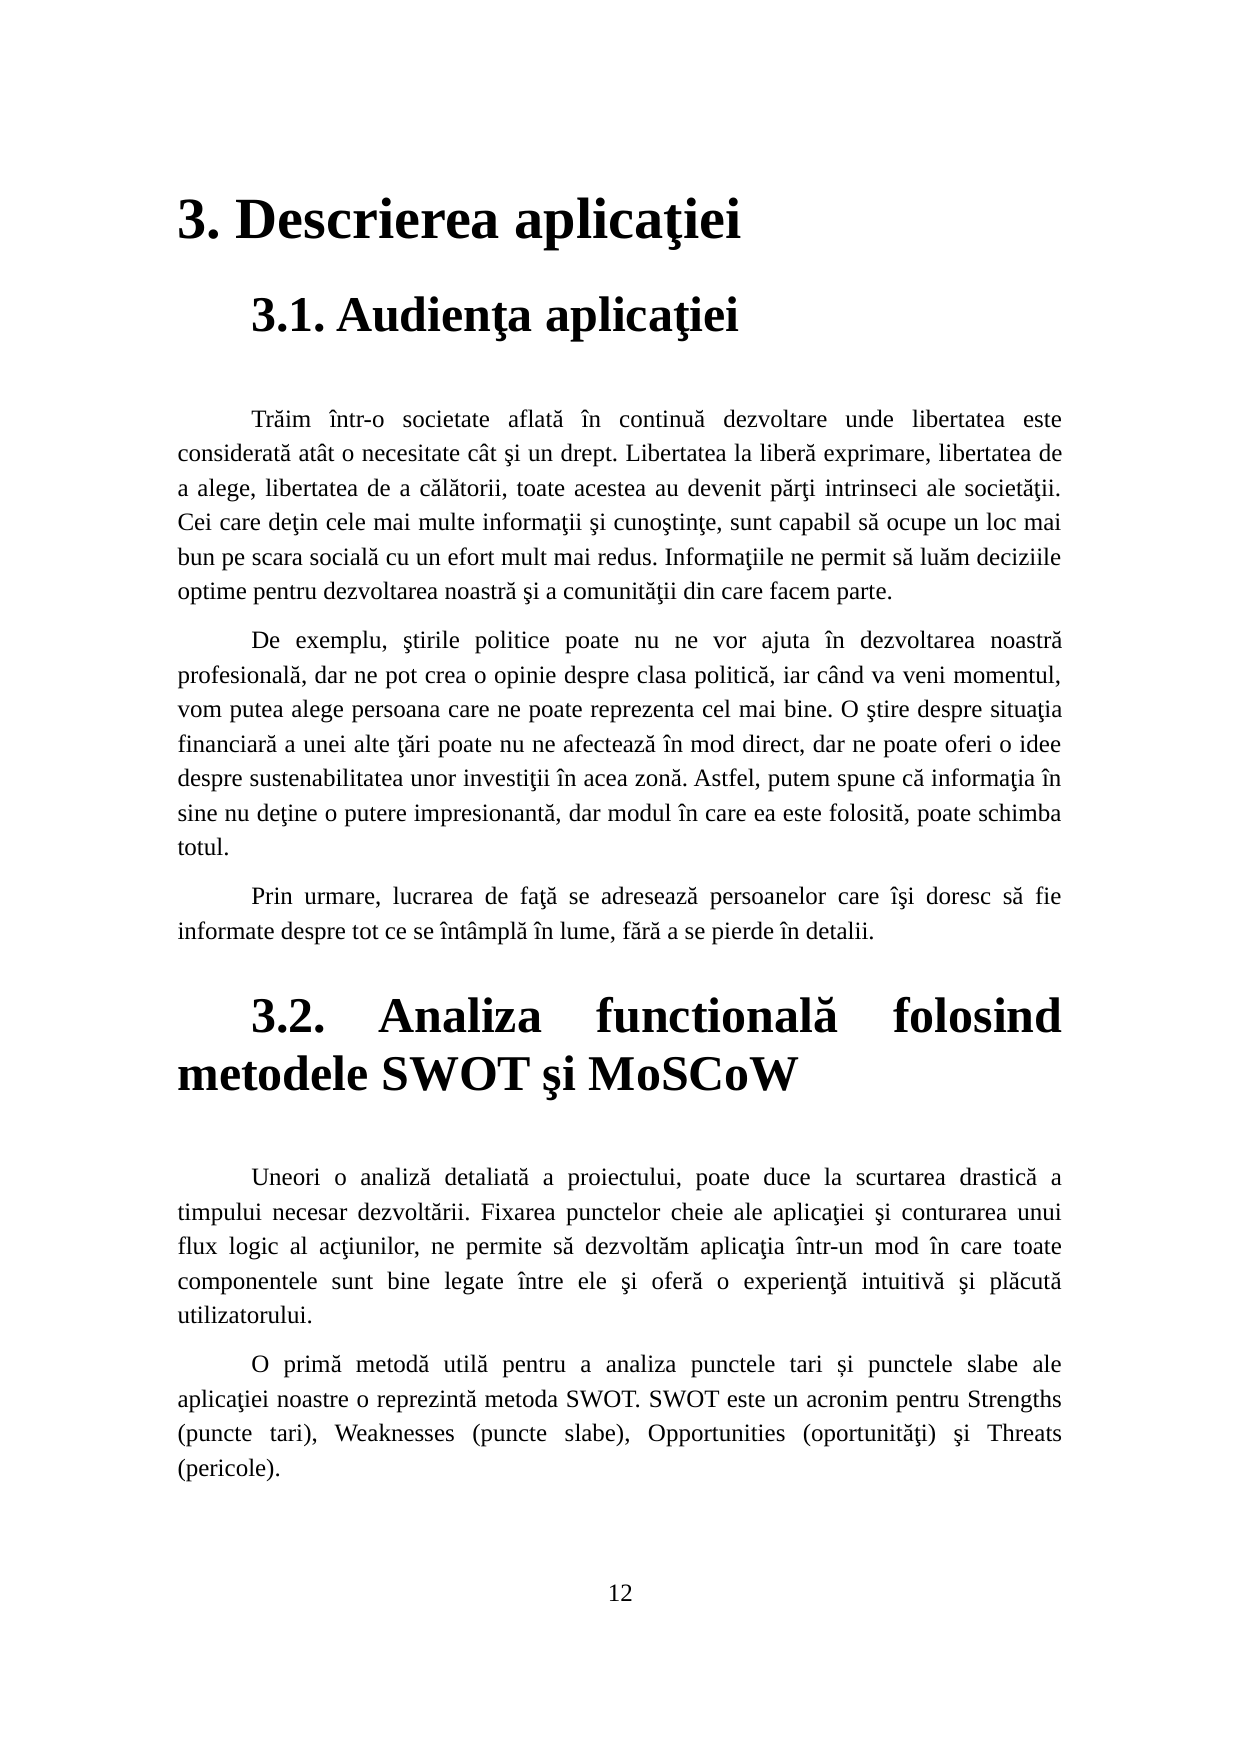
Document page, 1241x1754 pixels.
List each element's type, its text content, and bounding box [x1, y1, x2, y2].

subtitle 3.1. Audienţa aplicaţiei [177, 285, 1063, 342]
text O primă metodă utilă pentru a analiza punctele tari și punctele slabe ale aplicaţiei noastre o reprezintă metoda SWOT. SWOT este un acronim pentru Strengths (puncte tari), Weaknesses (puncte slabe), Opportunities (oportunităţi) şi Threats (pericole). [177, 1349, 1063, 1481]
text Prin urmare, lucrarea de faţă se adresează persoanelor care îşi doresc să fie informate despre tot ce se întâmplă în lume, fără a se pierde în detalii. [177, 881, 1063, 944]
subtitle 3.2. Analiza functională folosind metodele SWOT şi MoSCoW [177, 986, 1063, 1101]
text Trăim într-o societate aflată în continuă dezvoltare unde libertatea este considerată atât o necesitate cât şi un drept. Libertatea la liberă exprimare, libertatea de a alege, libertatea de a călătorii, toate acestea au devenit părţi intrinseci ale societăţii. Cei care deţin cele mai multe informaţii şi cunoştinţe, sunt capabil să ocupe un loc mai bun pe scara socială cu un efort mult mai redus. Informaţiile ne permit să luăm deciziile optime pentru dezvoltarea noastră şi a comunităţii din care facem parte. [177, 404, 1063, 605]
subtitle 3. Descrierea aplicaţiei [177, 184, 1063, 252]
text Uneori o analiză detaliată a proiectului, poate duce la scurtarea drastică a timpului necesar dezvoltării. Fixarea punctelor cheie ale aplicaţiei şi conturarea unui flux logic al acţiunilor, ne permite să dezvoltăm aplicaţia într-un mod în care toate componentele sunt bine legate între ele şi oferă o experienţă intuitivă şi plăcută utilizatorului. [177, 1162, 1063, 1329]
text De exemplu, ştirile politice poate nu ne vor ajuta în dezvoltarea noastră profesională, dar ne pot crea o opinie despre clasa politică, iar când va veni momentul, vom putea alege persoana care ne poate reprezenta cel mai bine. O ştire despre situaţia financiară a unei alte ţări poate nu ne afectează în mod direct, dar ne poate oferi o idee despre sustenabilitatea unor investiţii în acea zonă. Astfel, putem spune că informaţia în sine nu deţine o putere impresionantă, dar modul în care ea este folosită, poate schimba totul. [177, 625, 1063, 861]
